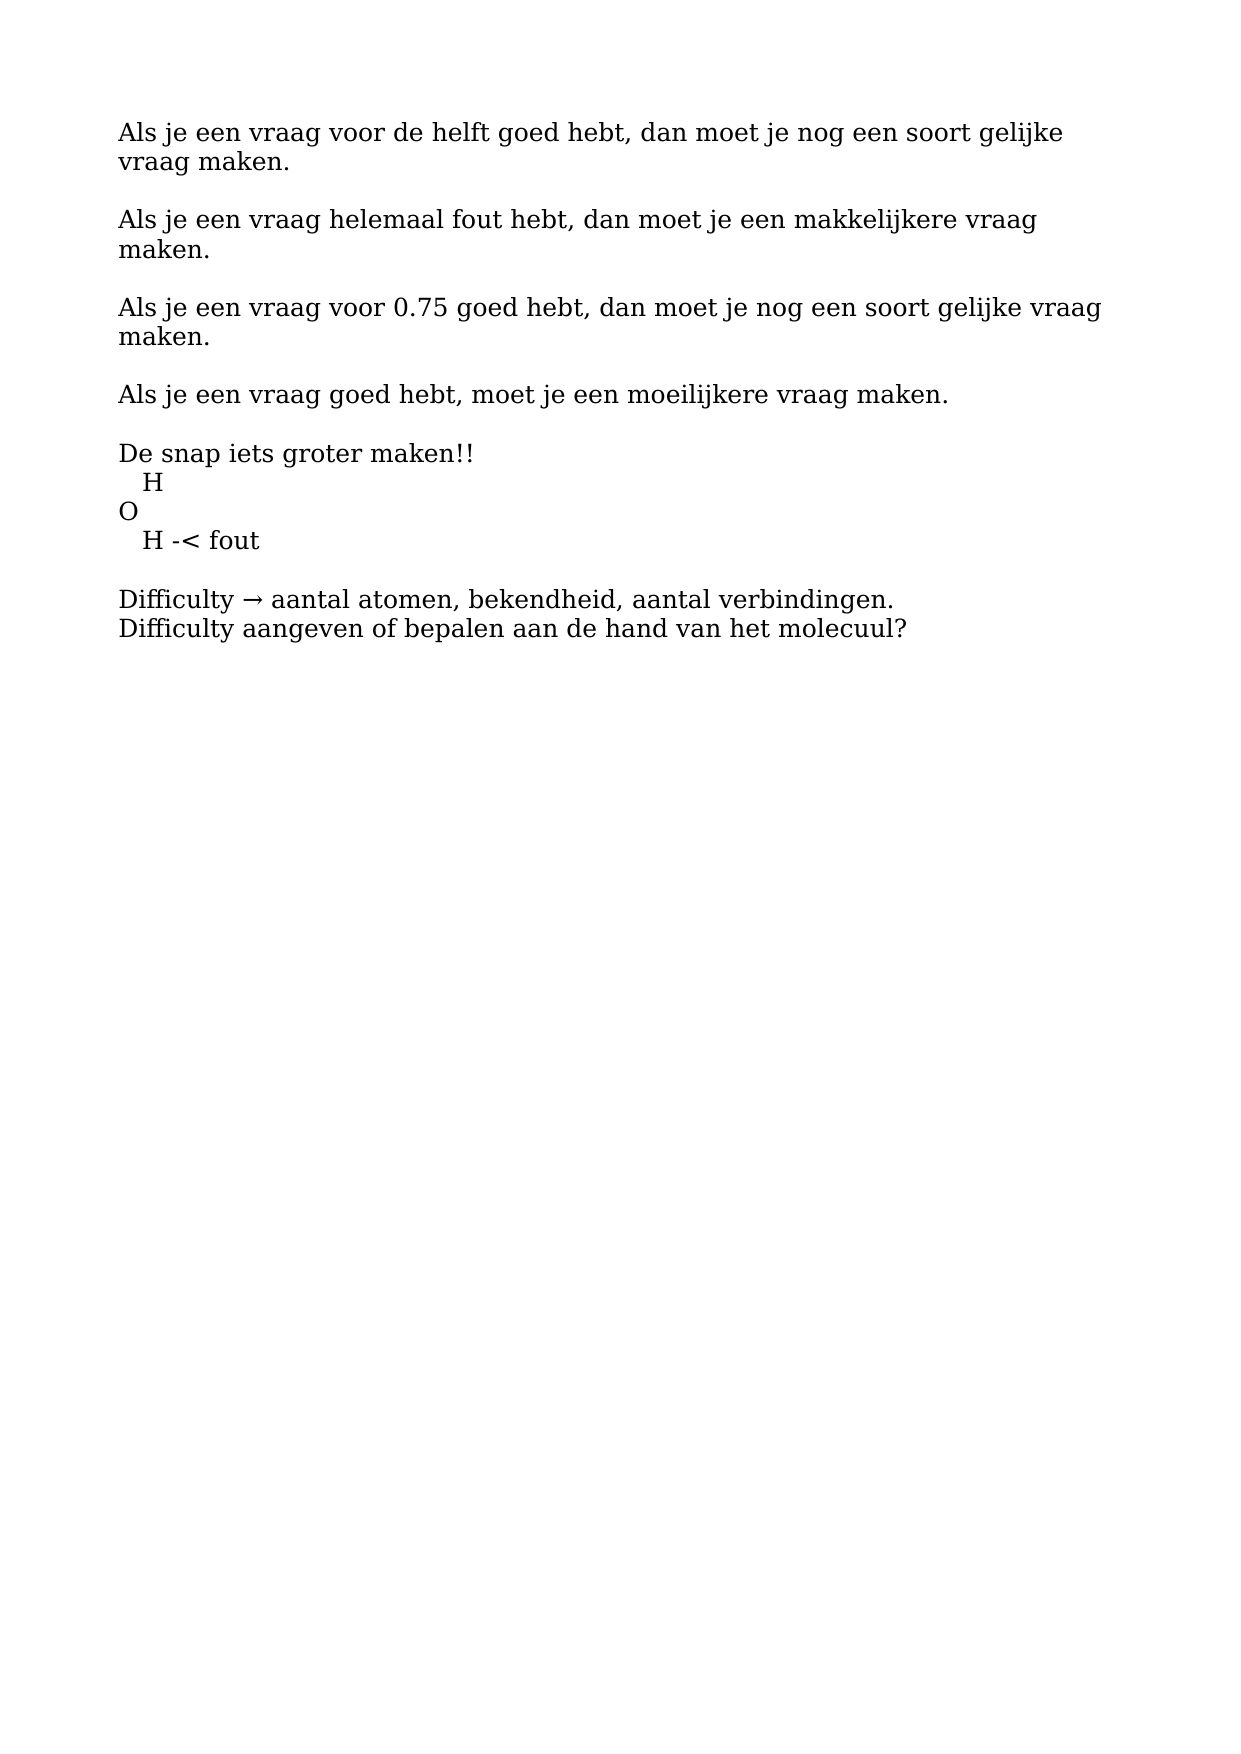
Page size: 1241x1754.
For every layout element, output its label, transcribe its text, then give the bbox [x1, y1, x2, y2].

text Als je een vraag voor 0.75 goed hebt, dan moet je nog een soort gelijke vraag maken. [118, 293, 1122, 351]
text Als je een vraag helemaal fout hebt, dan moet je een makkelijkere vraag maken. [118, 206, 1122, 264]
text Als je een vraag voor de helft goed hebt, dan moet je nog een soort gelijke vraag maken. [118, 118, 1122, 176]
text Als je een vraag goed hebt, moet je een moeilijkere vraag maken. [118, 381, 1122, 410]
text Difficulty → aantal atomen, bekendheid, aantal verbindingen. [118, 585, 1122, 614]
text De snap iets groter maken!! [118, 439, 1122, 468]
text Difficulty aangeven of bepalen aan de hand van het molecuul? [118, 614, 1122, 643]
text H O H -< fout [118, 468, 1122, 556]
